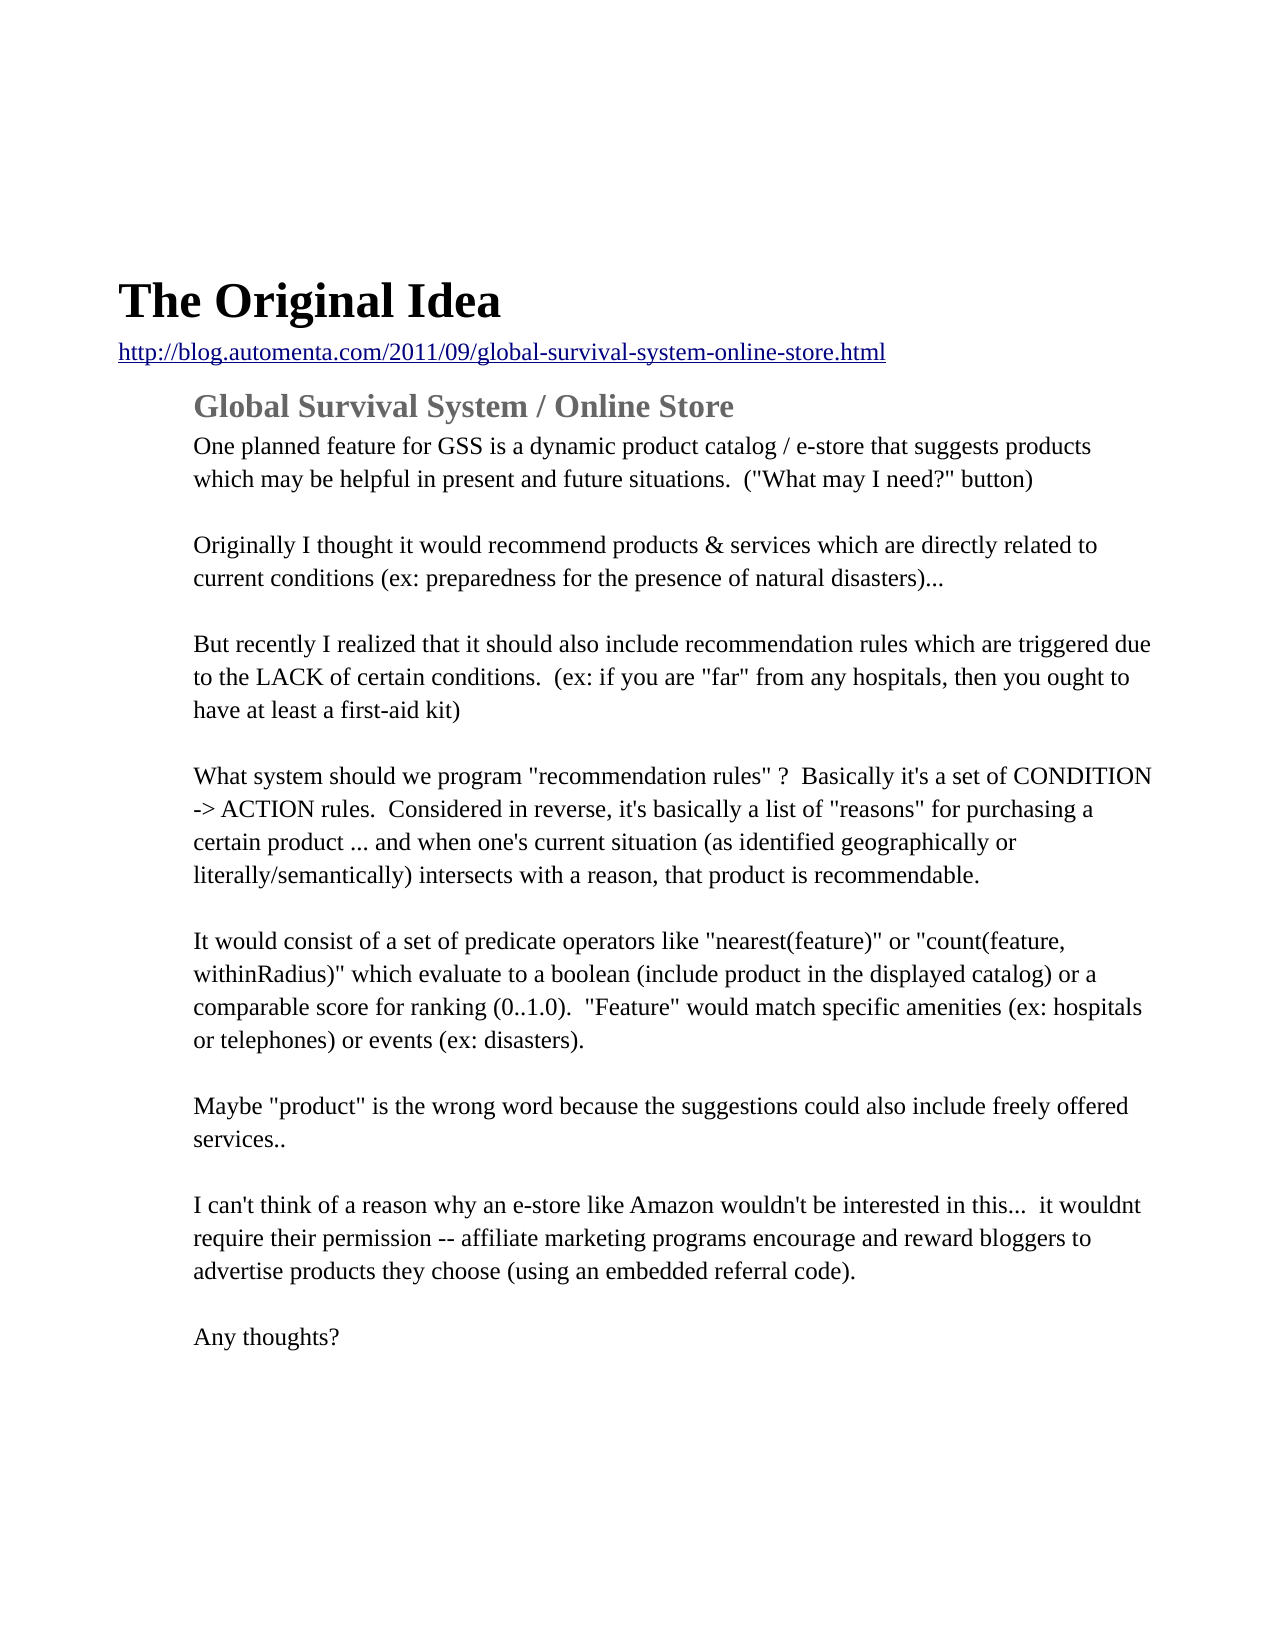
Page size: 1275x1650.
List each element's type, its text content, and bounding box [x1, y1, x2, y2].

text Originally I thought it would recommend products & services which are directly related to current conditions (ex: preparedness for the presence of natural disasters)... [193, 530, 1157, 592]
subtitle The Original Idea [118, 271, 1157, 328]
text What system should we program "recommendation rules" ? Basically it's a set of CONDITION -> ACTION rules. Considered in reverse, it's basically a list of "reasons" for purchasing a certain product ... and when one's current situation (as identified geographically or literally/semantically) intersects with a reason, that product is recommendable. [193, 761, 1157, 889]
text But recently I realized that it should also include recommendation rules which are triggered due to the LACK of certain conditions. (ex: if you are "far" from any hospitals, then you ought to have at least a first-aid kit) [193, 629, 1157, 724]
subtitle Global Survival System / Online Store [193, 387, 1157, 425]
text Maybe "product" is the wrong word because the suggestions could also include freely offered services.. [193, 1091, 1157, 1153]
text One planned feature for GSS is a dynamic product catalog / e-store that suggests products which may be helpful in present and future situations. ("What may I need?" button) [193, 431, 1157, 493]
text http://blog.automenta.com/2011/09/global-survival-system-online-store.html [118, 337, 1157, 366]
text It would consist of a set of predicate operators like "nearest(feature)" or "count(feature, withinRadius)" which evaluate to a boolean (include product in the displayed catalog) or a comparable score for ranking (0..1.0). "Feature" would match specific amenities (ex: hospitals or telephones) or events (ex: disasters). [193, 926, 1157, 1054]
text I can't think of a reason why an e-store like Amazon wouldn't be interested in this... it wouldnt require their permission -- affiliate marketing programs encourage and reward bloggers to advertise products they choose (using an embedded referral code). [193, 1190, 1157, 1285]
text Any thoughts? [193, 1322, 1157, 1351]
